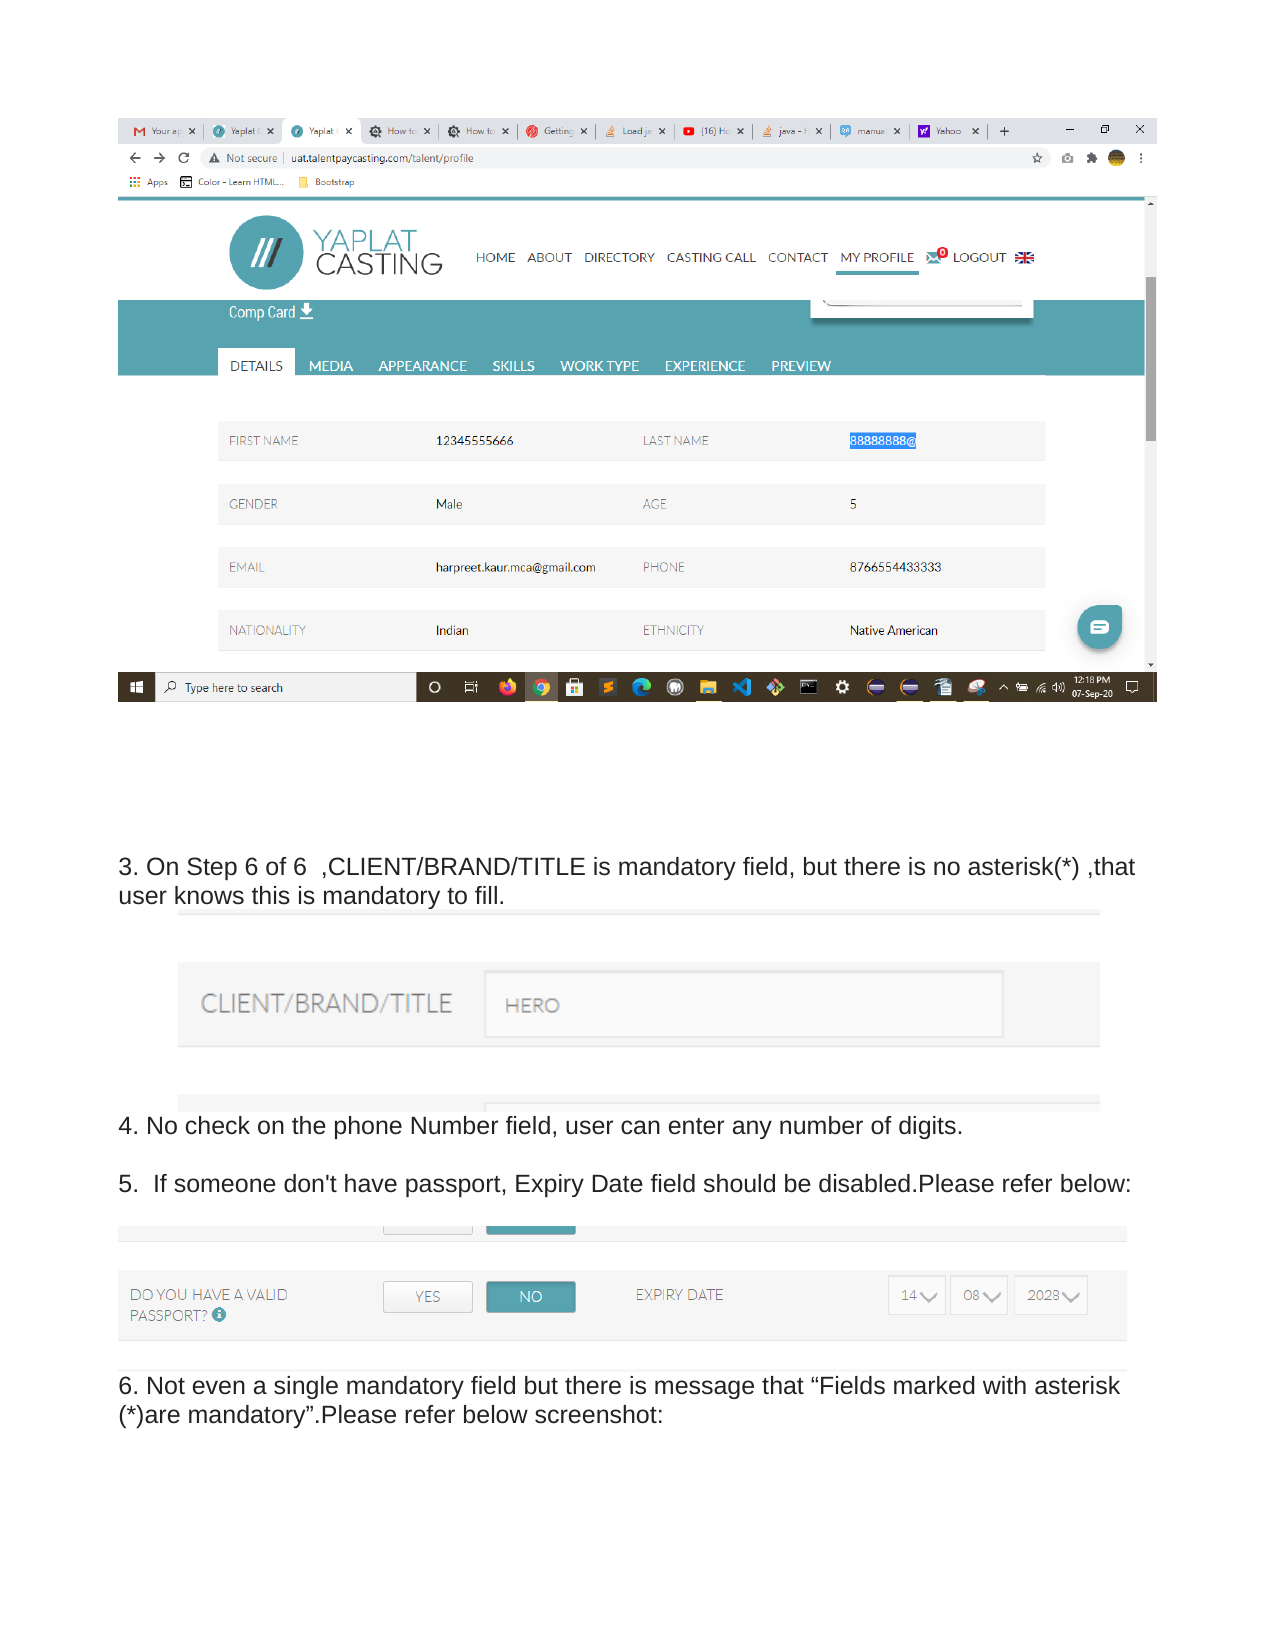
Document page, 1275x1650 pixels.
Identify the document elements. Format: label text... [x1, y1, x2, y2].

list 3. On Step 6 of 6 ,CLIENT/BRAND/TITLE is mandatory field, but there is no asterisk(*) ,that user knows this is mandatory to fill. [118, 852, 1157, 910]
text 6. Not even a single mandatory field but there is message that “Fields marked with asterisk (*)are mandatory”.Please refer below screenshot: [118, 1372, 1157, 1429]
list 4. No check on the phone Number field, user can enter any number of digits. [118, 910, 1157, 1140]
picture [118, 1226, 1157, 1372]
picture [175, 909, 1100, 1112]
picture [118, 118, 1157, 702]
text 5. If someone don't have passport, Expiry Date field should be disabled.Please refer below: [118, 1169, 1157, 1198]
